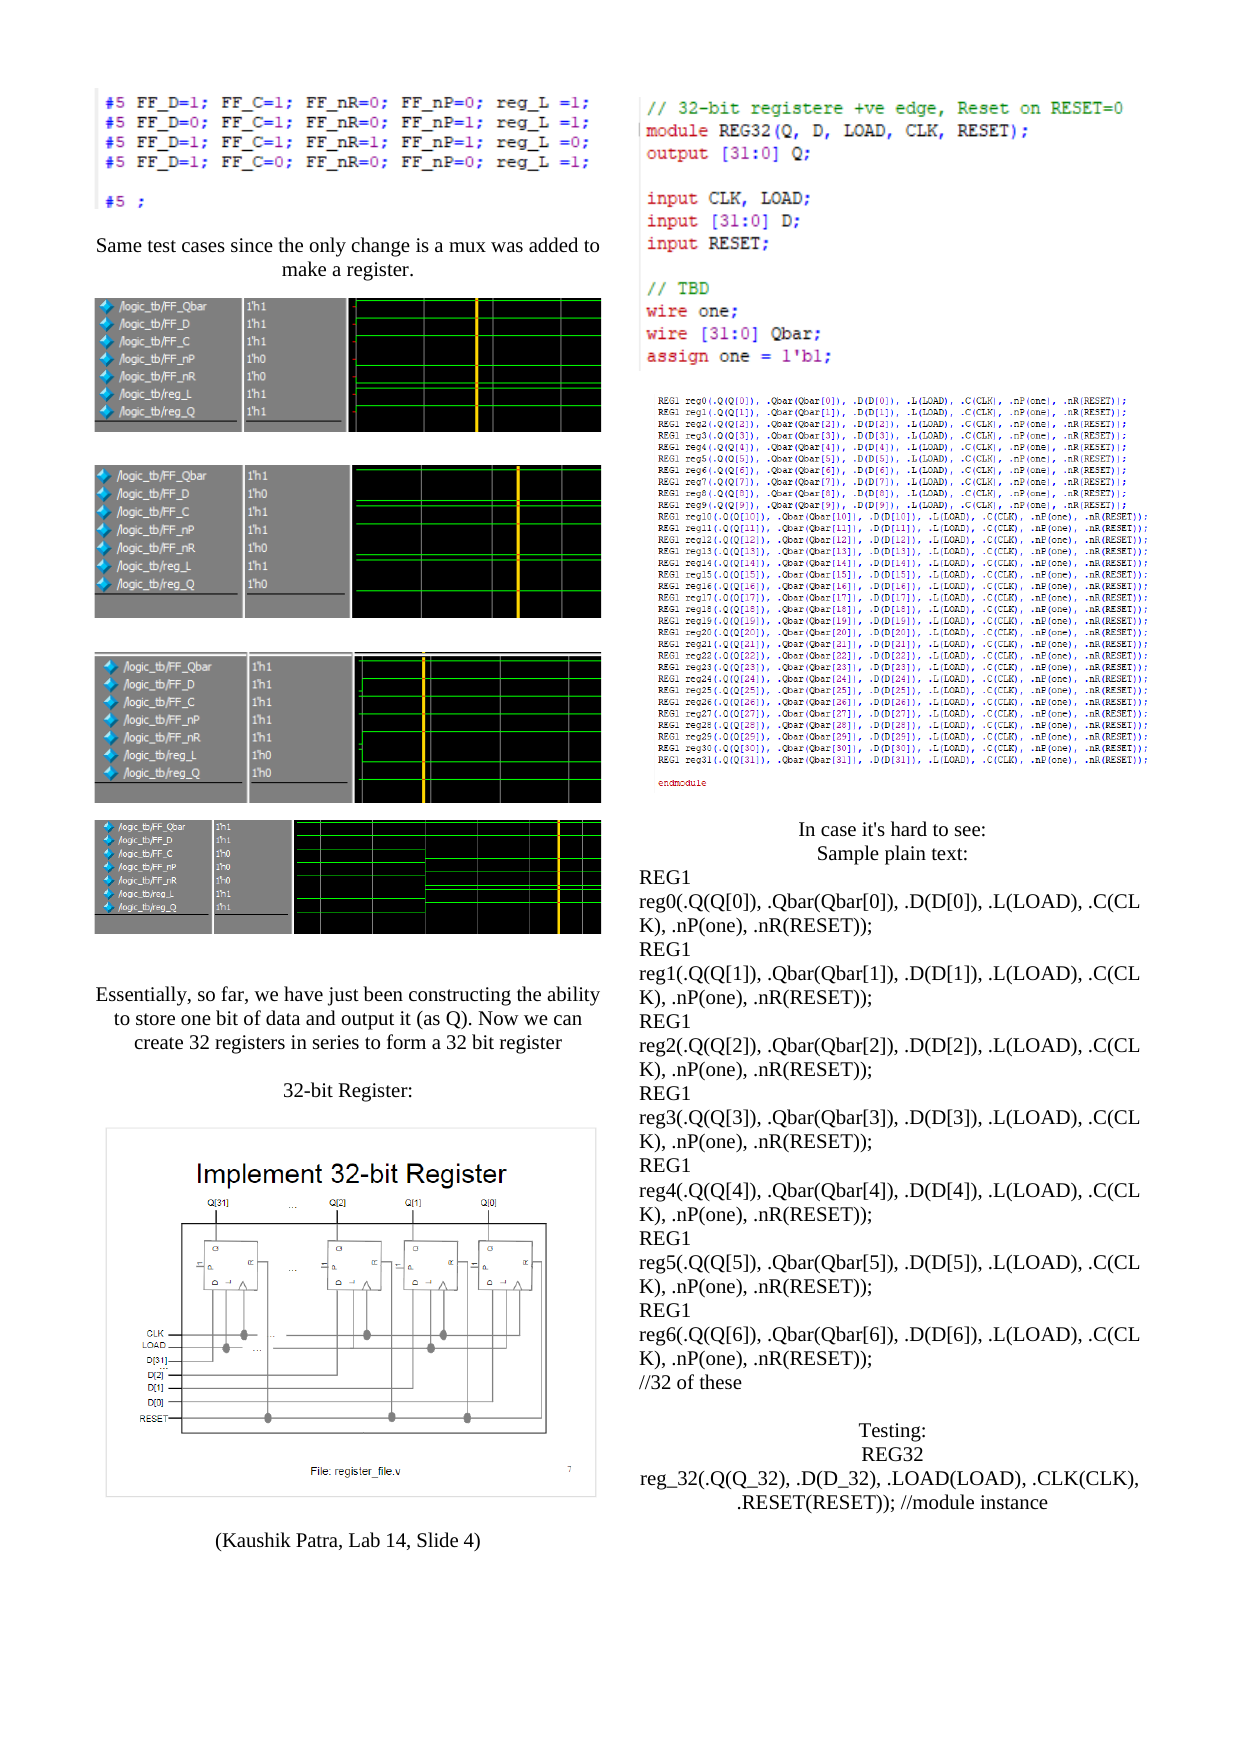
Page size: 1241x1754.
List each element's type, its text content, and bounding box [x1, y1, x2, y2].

text REG1 reg6(.Q(Q[6]), .Qbar(Qbar[6]), .D(D[6]), .L(LOAD), .C(CLK), .nP(one), .nR(RESET)); [639, 1298, 1146, 1370]
text 32-bit Register: [94, 1078, 601, 1102]
text REG1 reg4(.Q(Q[4]), .Qbar(Qbar[4]), .D(D[4]), .L(LOAD), .C(CLK), .nP(one), .nR(RESET)); [639, 1153, 1146, 1226]
text (Kaushik Patra, Lab 14, Slide 4) [94, 1528, 601, 1552]
text //32 of these [639, 1370, 1146, 1394]
text REG1 reg3(.Q(Q[3]), .Qbar(Qbar[3]), .D(D[3]), .L(LOAD), .C(CLK), .nP(one), .nR(RESET)); [639, 1081, 1146, 1153]
text In case it's hard to see: Sample plain text: [639, 817, 1146, 865]
text REG1 reg5(.Q(Q[5]), .Qbar(Qbar[5]), .D(D[5]), .L(LOAD), .C(CLK), .nP(one), .nR(RESET)); [639, 1226, 1146, 1298]
text REG1 reg2(.Q(Q[2]), .Qbar(Qbar[2]), .D(D[2]), .L(LOAD), .C(CLK), .nP(one), .nR(RESET)); [639, 1009, 1146, 1081]
text REG1 reg0(.Q(Q[0]), .Qbar(Qbar[0]), .D(D[0]), .L(LOAD), .C(CLK), .nP(one), .nR(RESET)); [639, 865, 1146, 937]
text Same test cases since the only change is a mux was added to make a register. [94, 233, 601, 281]
text Essentially, so far, we have just been constructing the ability to store one bit of data and output it (as Q). Now we can create 32 registers in series to form a 32 bit register [94, 982, 601, 1054]
text REG32 reg_32(.Q(Q_32), .D(D_32), .LOAD(LOAD), .CLK(CLK), .RESET(RESET)); //module instance [639, 1442, 1146, 1514]
text Testing: [639, 1418, 1146, 1442]
text REG1 reg1(.Q(Q[1]), .Qbar(Qbar[1]), .D(D[1]), .L(LOAD), .C(CLK), .nP(one), .nR(RESET)); [639, 937, 1146, 1009]
